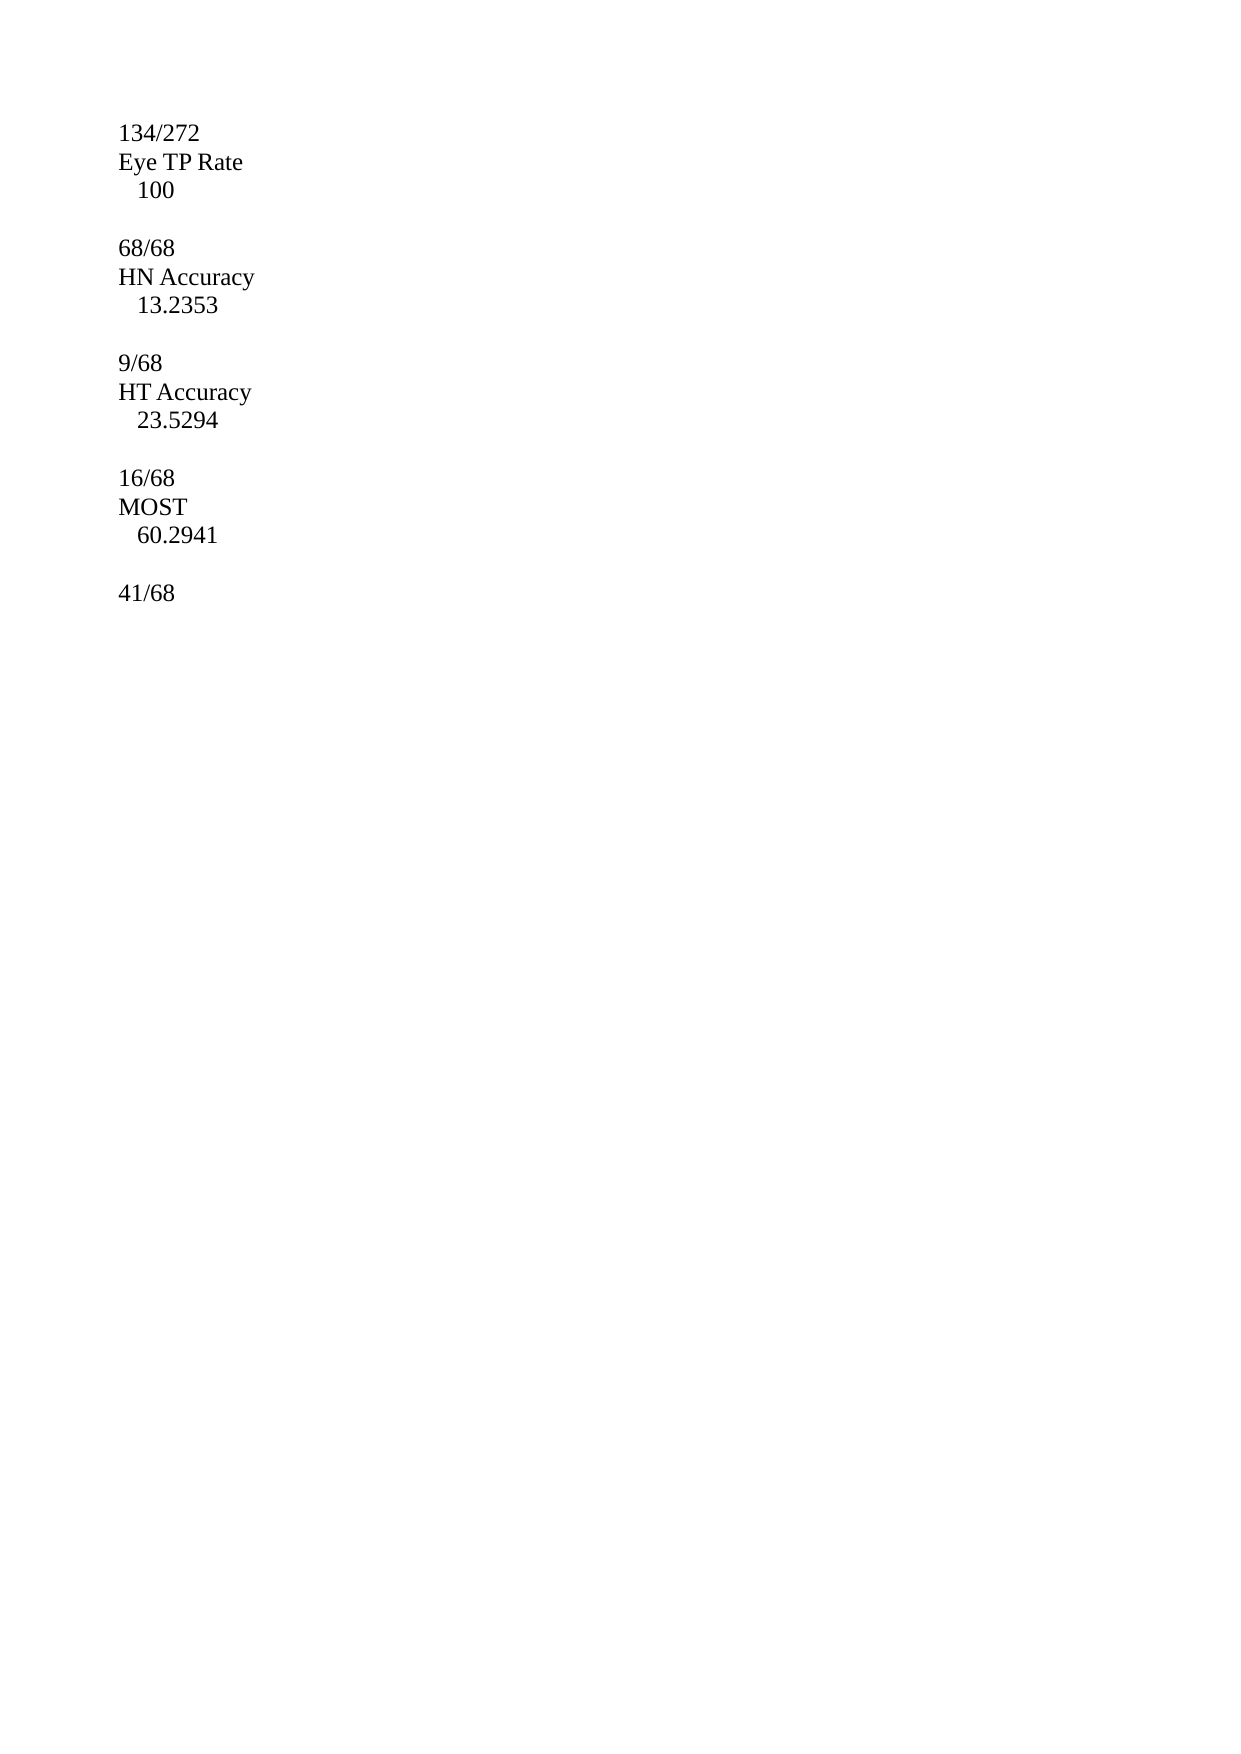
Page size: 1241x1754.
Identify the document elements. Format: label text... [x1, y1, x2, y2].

text 13.2353 [118, 291, 1122, 319]
text HN Accuracy [118, 262, 1122, 291]
text 68/68 [118, 233, 1122, 262]
text Eye TP Rate [118, 147, 1122, 176]
text 23.5294 [118, 406, 1122, 434]
text 100 [118, 176, 1122, 204]
text 134/272 [118, 118, 1122, 147]
text 9/68 [118, 348, 1122, 377]
text 60.2941 [118, 521, 1122, 549]
text 41/68 [118, 578, 1122, 607]
text HT Accuracy [118, 377, 1122, 406]
text MOST [118, 492, 1122, 521]
text 16/68 [118, 463, 1122, 492]
